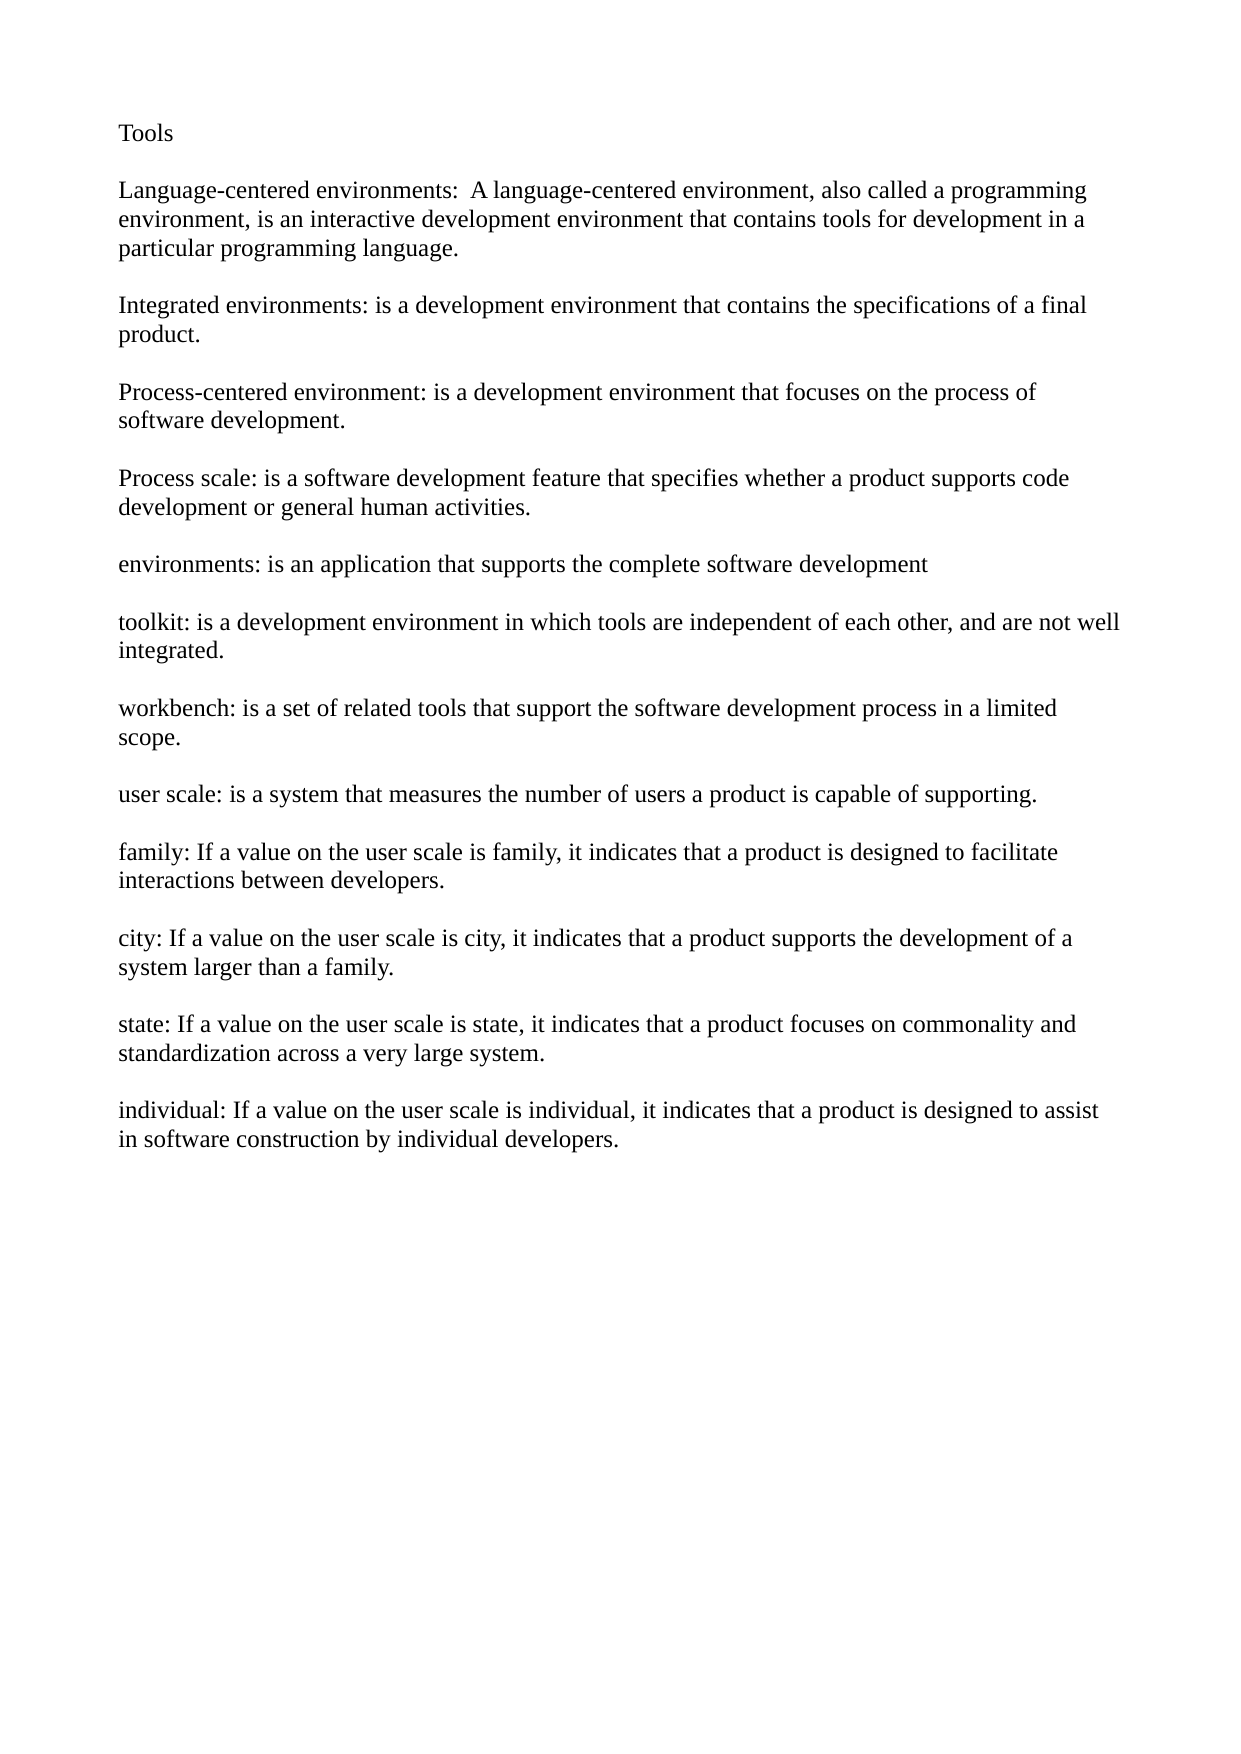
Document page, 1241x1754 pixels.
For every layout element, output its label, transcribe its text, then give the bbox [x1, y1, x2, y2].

text state: If a value on the user scale is state, it indicates that a product focuses on commonality and standardization across a very large system. [118, 1009, 1122, 1067]
text city: If a value on the user scale is city, it indicates that a product supports the development of a system larger than a family. [118, 923, 1122, 981]
text Integrated environments: is a development environment that contains the specifications of a final product. [118, 291, 1122, 348]
text Tools [118, 118, 1122, 147]
text Process scale: is a software development feature that specifies whether a product supports code development or general human activities. [118, 463, 1122, 521]
text toolkit: is a development environment in which tools are independent of each other, and are not well integrated. [118, 607, 1122, 664]
text user scale: is a system that measures the number of users a product is capable of supporting. [118, 779, 1122, 808]
text workbench: is a set of related tools that support the software development process in a limited scope. [118, 693, 1122, 751]
text Language-centered environments: A language-centered environment, also called a programming environment, is an interactive development environment that contains tools for development in a particular programming language. [118, 176, 1122, 262]
text Process-centered environment: is a development environment that focuses on the process of software development. [118, 377, 1122, 434]
text environments: is an application that supports the complete software development [118, 549, 1122, 578]
text family: If a value on the user scale is family, it indicates that a product is designed to facilitate interactions between developers. [118, 837, 1122, 894]
text individual: If a value on the user scale is individual, it indicates that a product is designed to assist in software construction by individual developers. [118, 1096, 1122, 1153]
